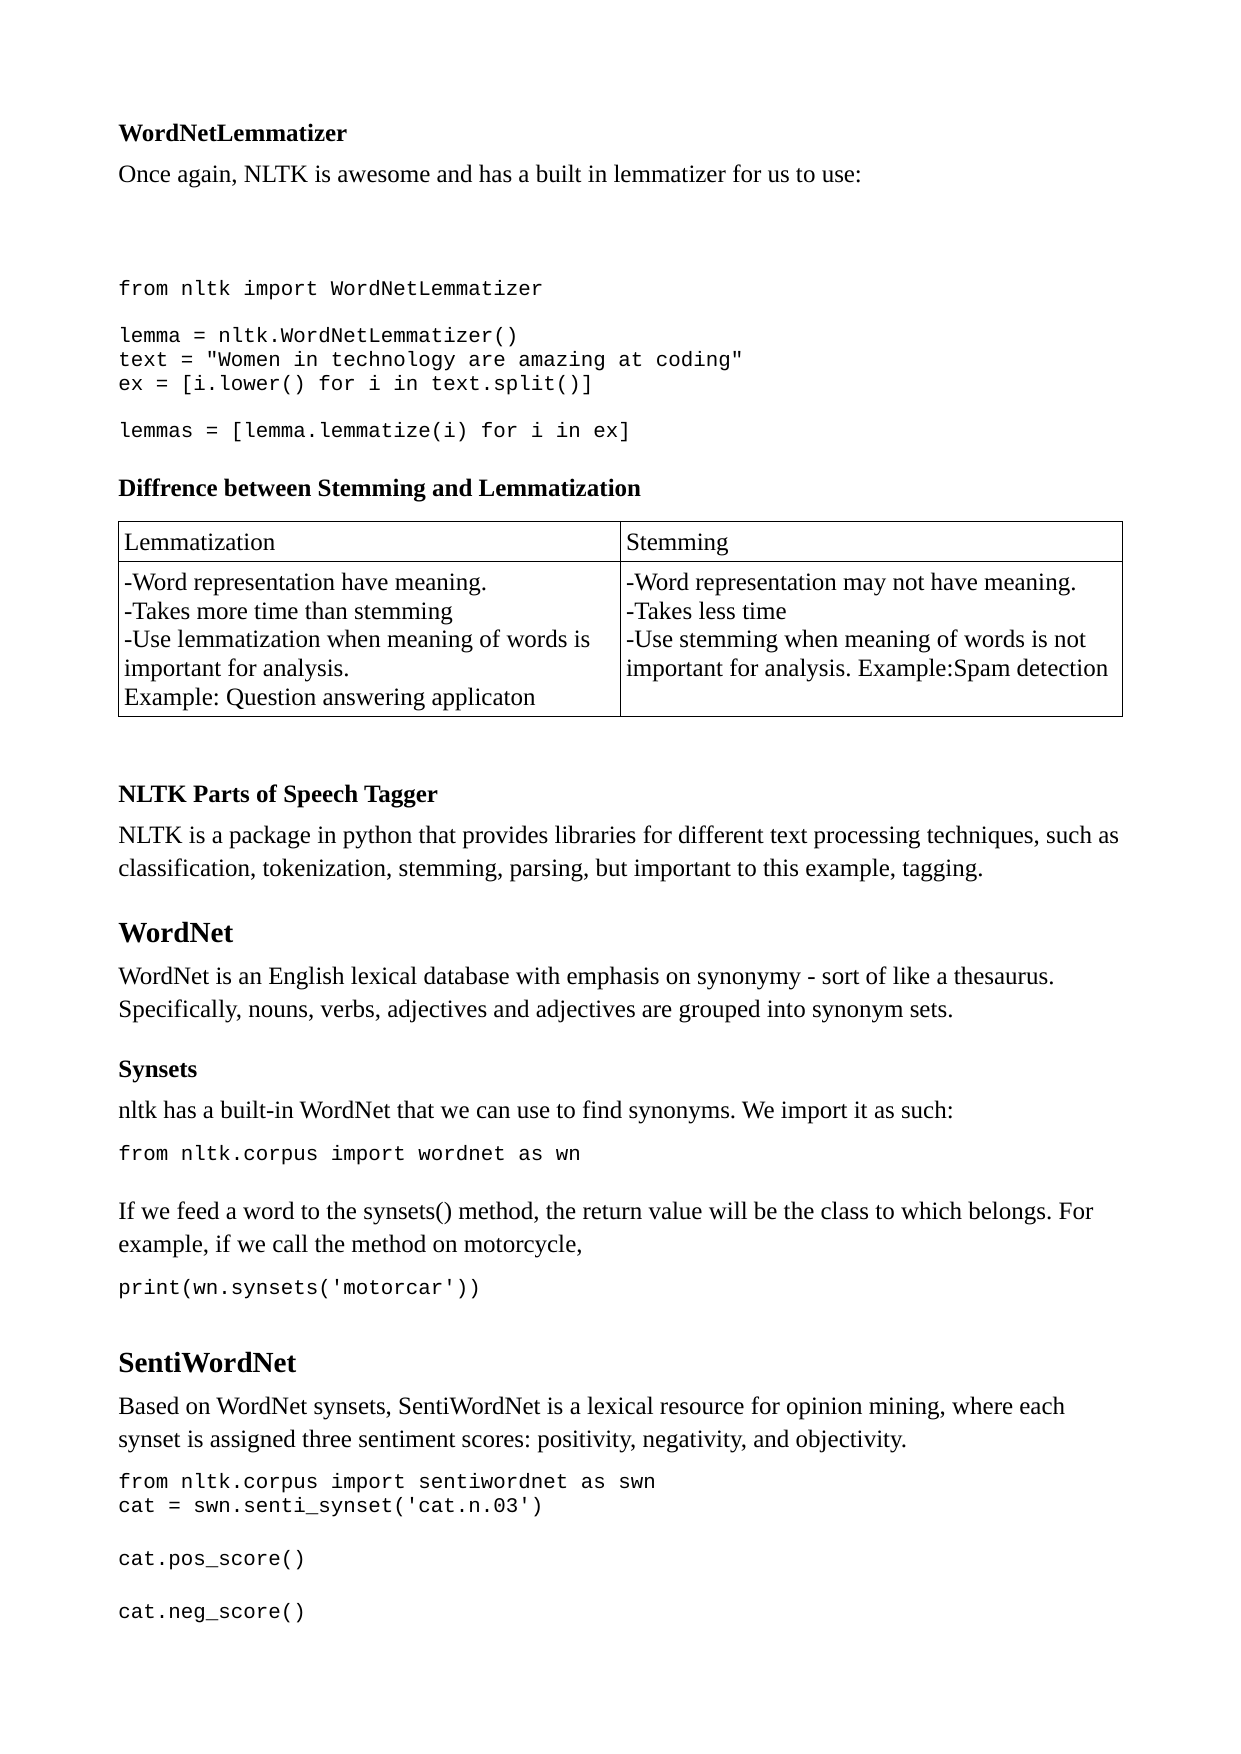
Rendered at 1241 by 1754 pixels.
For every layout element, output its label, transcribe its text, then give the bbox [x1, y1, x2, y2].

text Diffrence between Stemming and Lemmatization [118, 473, 1122, 502]
text cat = swn.senti_synset('cat.n.03') [118, 1495, 1122, 1519]
text nltk has a built-in WordNet that we can use to find synonyms. We import it as such: [118, 1096, 1122, 1124]
text from nltk.corpus import sentiwordnet as swn [118, 1471, 1122, 1495]
text text = "Women in technology are amazing at coding" [118, 349, 1122, 373]
table_header Lemmatization [119, 522, 620, 561]
subtitle WordNetLemmatizer [118, 118, 1122, 147]
text from nltk.corpus import wordnet as wn [118, 1143, 1122, 1167]
text WordNet is an English lexical database with emphasis on synonymy - sort of like a thesaurus. Specifically, nouns, verbs, adjectives and adjectives are grouped into synonym sets. [118, 961, 1122, 1023]
text from nltk import WordNetLemmatizer [118, 278, 1122, 302]
table_cell -Word representation may not have meaning. -Takes less time -Use stemming when meaning of words is not important for analysis. Example:Spam detection [621, 562, 1122, 716]
subtitle Synsets [118, 1054, 1122, 1083]
subtitle SentiWordNet [118, 1345, 1122, 1378]
subtitle WordNet [118, 915, 1122, 949]
text cat.neg_score() [118, 1601, 1122, 1625]
text NLTK is a package in python that provides libraries for different text processing techniques, such as classification, tokenization, stemming, parsing, but important to this example, tagging. [118, 820, 1122, 882]
text lemmas = [lemma.lemmatize(i) for i in ex] [118, 420, 1122, 444]
text Once again, NLTK is awesome and has a built in lemmatizer for us to use: [118, 159, 1122, 188]
table_header Stemming [621, 522, 1122, 561]
table_cell -Word representation have meaning. -Takes more time than stemming -Use lemmatization when meaning of words is important for analysis. Example: Question answering applicaton [119, 562, 620, 716]
subtitle NLTK Parts of Speech Tagger [118, 779, 1122, 807]
text cat.pos_score() [118, 1548, 1122, 1572]
text print(wn.synsets('motorcar')) [118, 1277, 1122, 1301]
text ex = [i.lower() for i in text.split()] [118, 373, 1122, 396]
text Based on WordNet synsets, SentiWordNet is a lexical resource for opinion mining, where each synset is assigned three sentiment scores: positivity, negativity, and objectivity. [118, 1391, 1122, 1452]
text If we feed a word to the synsets() method, the return value will be the class to which belongs. For example, if we call the method on motorcycle, [118, 1196, 1122, 1258]
text lemma = nltk.WordNetLemmatizer() [118, 326, 1122, 349]
